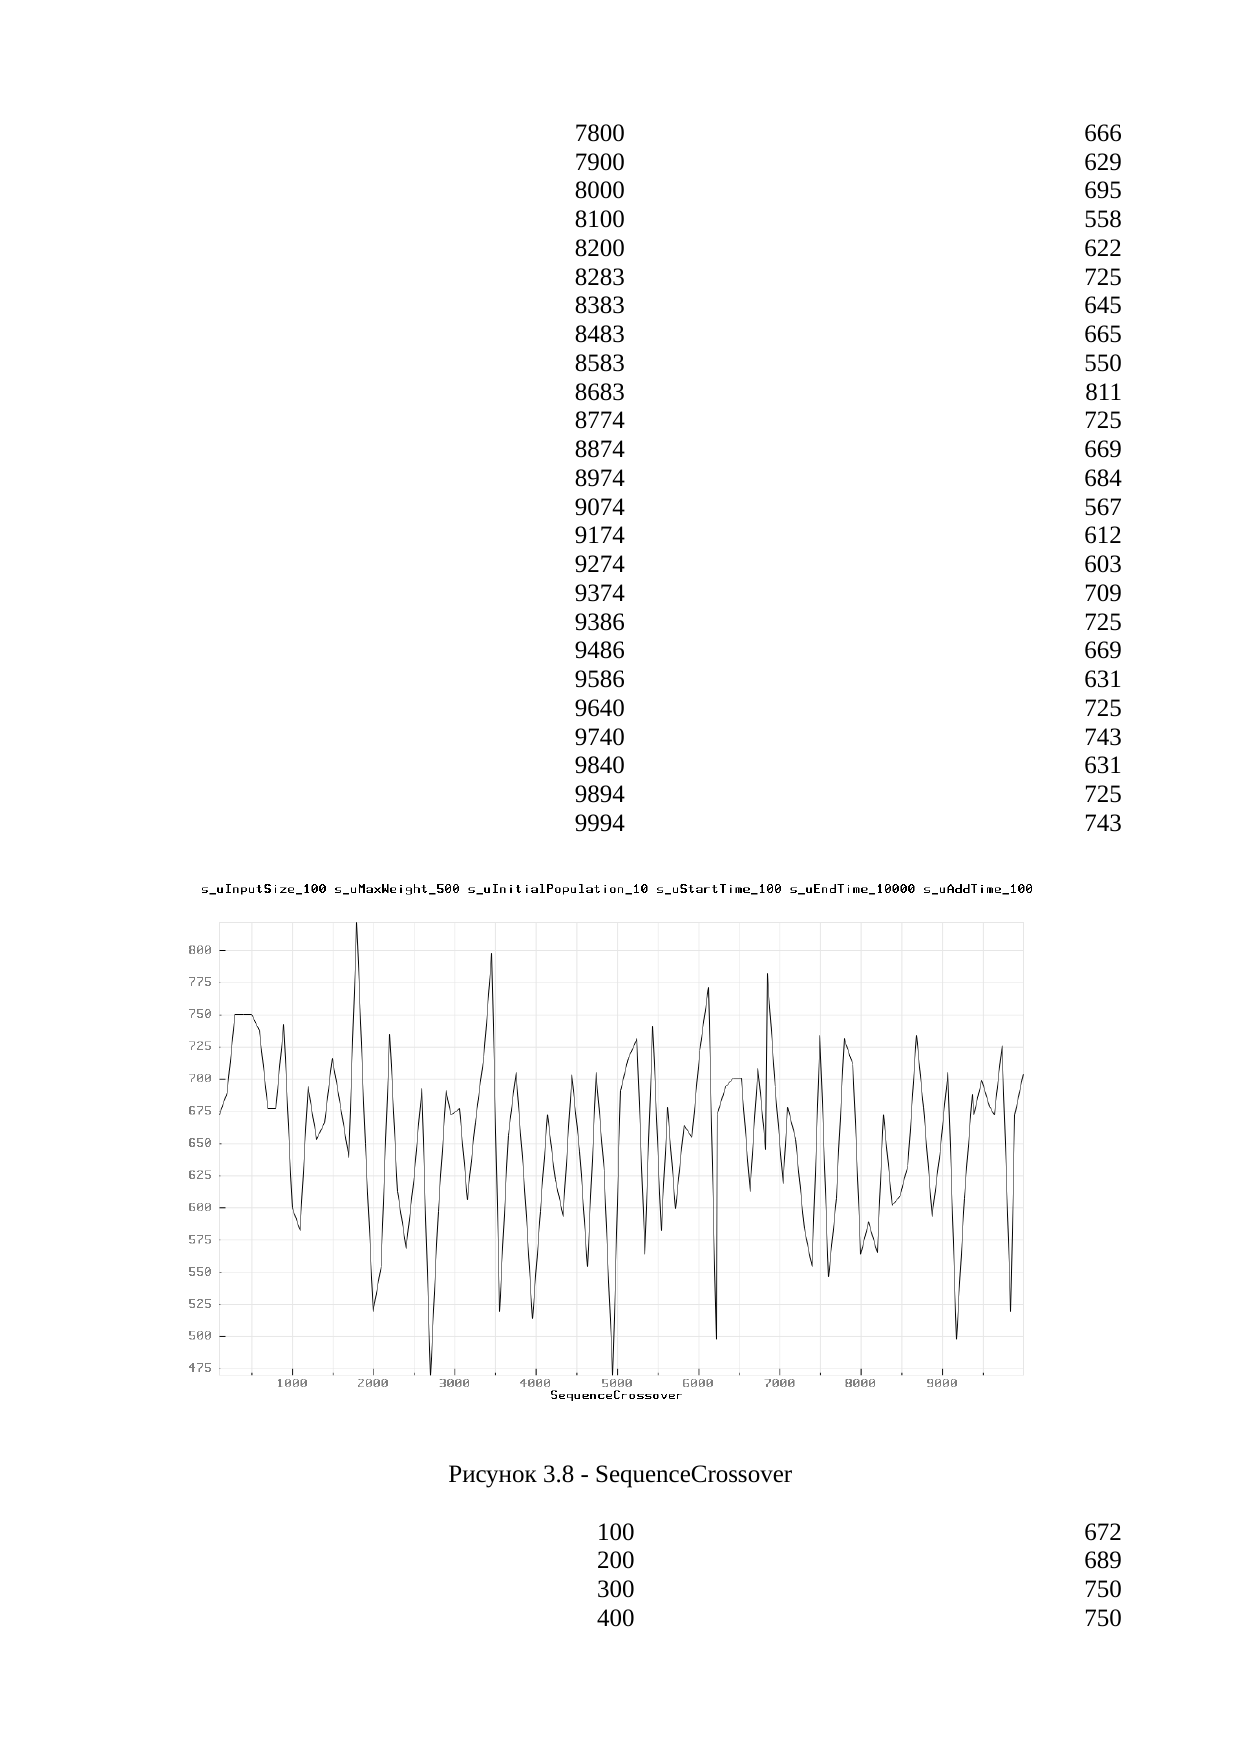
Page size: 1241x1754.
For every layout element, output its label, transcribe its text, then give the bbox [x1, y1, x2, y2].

table_cell 9640 [112, 693, 627, 722]
table_cell 9740 [112, 722, 627, 751]
table_cell 8583 [112, 348, 627, 377]
table_cell 9174 [112, 521, 627, 549]
table_cell 9586 [112, 664, 627, 693]
table_cell 9994 [112, 808, 627, 837]
table_cell 603 [628, 549, 1125, 578]
table_cell 725 [628, 262, 1125, 291]
table_cell 811 [628, 377, 1125, 406]
table_cell 7900 [112, 147, 627, 176]
table_cell 300 [112, 1574, 637, 1603]
table_header 100 [112, 1517, 637, 1545]
table_cell 8100 [112, 204, 627, 233]
table_cell 8683 [112, 377, 627, 406]
table_cell 725 [628, 607, 1125, 636]
table_cell 8483 [112, 319, 627, 348]
table_cell 725 [628, 779, 1125, 808]
table_cell 612 [628, 521, 1125, 549]
table_cell 666 [628, 118, 1125, 147]
table_cell 8874 [112, 434, 627, 463]
table_cell 550 [628, 348, 1125, 377]
table_cell 8000 [112, 176, 627, 204]
table_cell 631 [628, 751, 1125, 779]
table_cell 7800 [112, 118, 627, 147]
table_cell 9074 [112, 492, 627, 521]
table_cell 400 [112, 1603, 637, 1632]
table_cell 8283 [112, 262, 627, 291]
table_cell 558 [628, 204, 1125, 233]
table_cell 9274 [112, 549, 627, 578]
table_cell 725 [628, 406, 1125, 434]
table_cell 629 [628, 147, 1125, 176]
table_cell 669 [628, 636, 1125, 664]
table_cell 695 [628, 176, 1125, 204]
table_header 672 [638, 1517, 1125, 1545]
table_cell 9486 [112, 636, 627, 664]
table_cell 689 [638, 1545, 1125, 1574]
table_cell 631 [628, 664, 1125, 693]
table_cell 200 [112, 1545, 637, 1574]
picture [118, 865, 1123, 1431]
table_cell 709 [628, 578, 1125, 607]
table_cell 9374 [112, 578, 627, 607]
table_cell 567 [628, 492, 1125, 521]
text Рисунок 3.8 - SequenceCrossover [118, 1459, 1122, 1488]
table_cell 743 [628, 722, 1125, 751]
table_cell 8974 [112, 463, 627, 492]
table_cell 665 [628, 319, 1125, 348]
table_cell 750 [638, 1603, 1125, 1632]
table_cell 750 [638, 1574, 1125, 1603]
table_cell 684 [628, 463, 1125, 492]
table_cell 645 [628, 291, 1125, 319]
table_cell 8200 [112, 233, 627, 262]
table_cell 8774 [112, 406, 627, 434]
table_cell 669 [628, 434, 1125, 463]
table_cell 622 [628, 233, 1125, 262]
table_cell 725 [628, 693, 1125, 722]
table_cell 9386 [112, 607, 627, 636]
table_cell 9894 [112, 779, 627, 808]
table_cell 9840 [112, 751, 627, 779]
table_cell 743 [628, 808, 1125, 837]
table_cell 8383 [112, 291, 627, 319]
